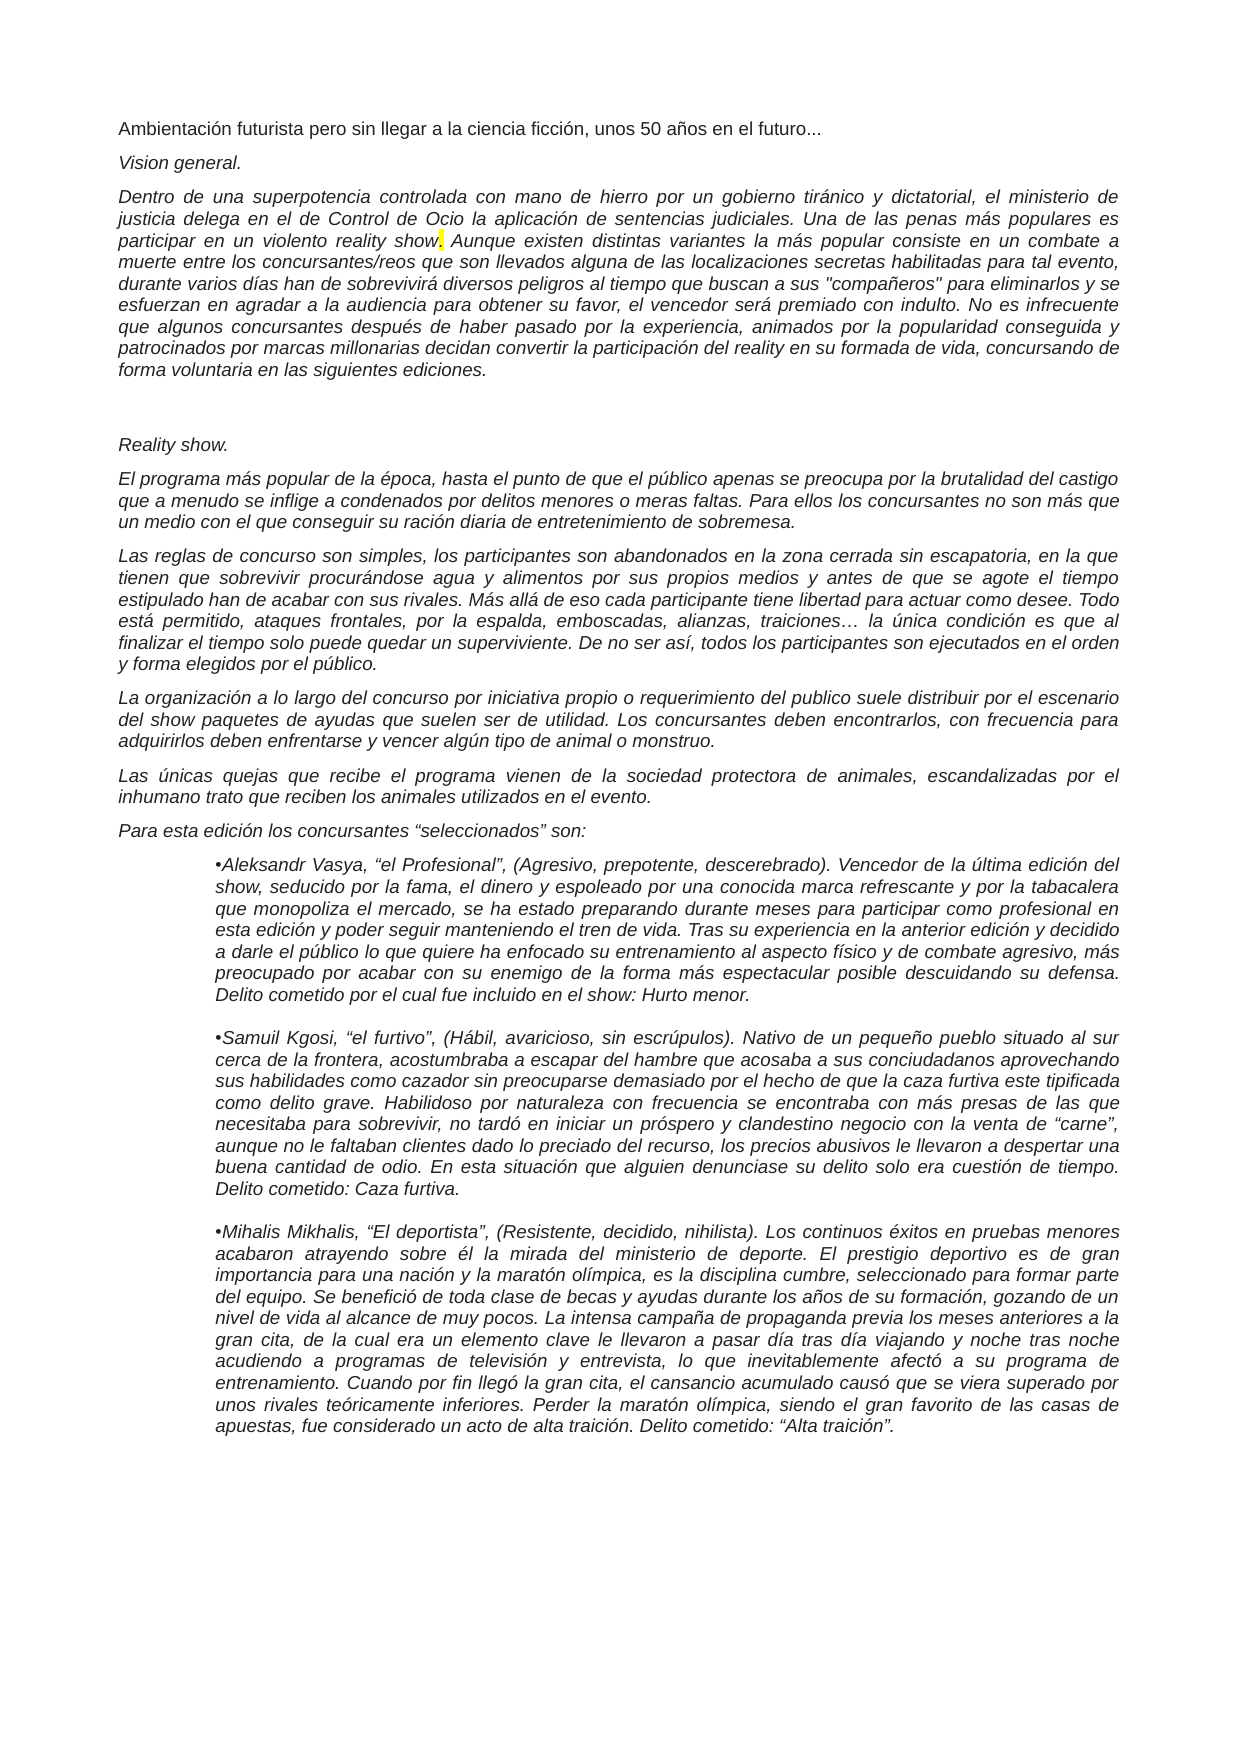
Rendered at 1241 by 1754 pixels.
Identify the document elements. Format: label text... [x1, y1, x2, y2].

text Ambientación futurista pero sin llegar a la ciencia ficción, unos 50 años en el futuro... [118, 118, 1122, 140]
text Para esta edición los concursantes “seleccionados” son: [118, 820, 1122, 842]
list Samuil Kgosi, “el furtivo”, (Hábil, avaricioso, sin escrúpulos). Nativo de un pequeño pueblo situado al sur cerca de la frontera, acostumbraba a escapar del hambre que acosaba a sus conciudadanos aprovechando sus habilidades como cazador sin preocuparse demasiado por el hecho de que la caza furtiva este tipificada como delito grave. Habilidoso por naturaleza con frecuencia se encontraba con más presas de las que necesitaba para sobrevivir, no tardó en iniciar un próspero y clandestino negocio con la venta de “carne”, aunque no le faltaban clientes dado lo preciado del recurso, los precios abusivos le llevaron a despertar una buena cantidad de odio. En esta situación que alguien denunciase su delito solo era cuestión de tiempo. Delito cometido: Caza furtiva. [142, 1027, 1122, 1199]
text La organización a lo largo del concurso por iniciativa propio o requerimiento del publico suele distribuir por el escenario del show paquetes de ayudas que suelen ser de utilidad. Los concursantes deben encontrarlos, con frecuencia para adquirirlos deben enfrentarse y vencer algún tipo de animal o monstruo. [118, 687, 1122, 752]
text Reality show. [118, 434, 1122, 456]
list Mihalis Mikhalis, “El deportista”, (Resistente, decidido, nihilista). Los continuos éxitos en pruebas menores acabaron atrayendo sobre él la mirada del ministerio de deporte. El prestigio deportivo es de gran importancia para una nación y la maratón olímpica, es la disciplina cumbre, seleccionado para formar parte del equipo. Se benefició de toda clase de becas y ayudas durante los años de su formación, gozando de un nivel de vida al alcance de muy pocos. La intensa campaña de propaganda previa los meses anteriores a la gran cita, de la cual era un elemento clave le llevaron a pasar día tras día viajando y noche tras noche acudiendo a programas de televisión y entrevista, lo que inevitablemente afectó a su programa de entrenamiento. Cuando por fin llegó la gran cita, el cansancio acumulado causó que se viera superado por unos rivales teóricamente inferiores. Perder la maratón olímpica, siendo el gran favorito de las casas de apuestas, fue considerado un acto de alta traición. Delito cometido: “Alta traición”. [142, 1221, 1122, 1437]
list Aleksandr Vasya, “el Profesional”, (Agresivo, prepotente, descerebrado). Vencedor de la última edición del show, seducido por la fama, el dinero y espoleado por una conocida marca refrescante y por la tabacalera que monopoliza el mercado, se ha estado preparando durante meses para participar como profesional en esta edición y poder seguir manteniendo el tren de vida. Tras su experiencia en la anterior edición y decidido a darle el público lo que quiere ha enfocado su entrenamiento al aspecto físico y de combate agresivo, más preocupado por acabar con su enemigo de la forma más espectacular posible descuidando su defensa. Delito cometido por el cual fue incluido en el show: Hurto menor. [142, 854, 1122, 1005]
text Las únicas quejas que recibe el programa vienen de la sociedad protectora de animales, escandalizadas por el inhumano trato que reciben los animales utilizados en el evento. [118, 764, 1122, 807]
text Las reglas de concurso son simples, los participantes son abandonados en la zona cerrada sin escapatoria, en la que tienen que sobrevivir procurándose agua y alimentos por sus propios medios y antes de que se agote el tiempo estipulado han de acabar con sus rivales. Más allá de eso cada participante tiene libertad para actuar como desee. Todo está permitido, ataques frontales, por la espalda, emboscadas, alianzas, traiciones… la única condición es que al finalizar el tiempo solo puede quedar un superviviente. De no ser así, todos los participantes son ejecutados en el orden y forma elegidos por el público. [118, 545, 1122, 675]
text El programa más popular de la época, hasta el punto de que el público apenas se preocupa por la brutalidad del castigo que a menudo se inflige a condenados por delitos menores o meras faltas. Para ellos los concursantes no son más que un medio con el que conseguir su ración diaria de entretenimiento de sobremesa. [118, 468, 1122, 533]
text Dentro de una superpotencia controlada con mano de hierro por un gobierno tiránico y dictatorial, el ministerio de justicia delega en el de Control de Ocio la aplicación de sentencias judiciales. Una de las penas más populares es participar en un violento reality show. Aunque existen distintas variantes la más popular consiste en un combate a muerte entre los concursantes/reos que son llevados alguna de las localizaciones secretas habilitadas para tal evento, durante varios días han de sobrevivirá diversos peligros al tiempo que buscan a sus "compañeros" para eliminarlos y se esfuerzan en agradar a la audiencia para obtener su favor, el vencedor será premiado con indulto. No es infrecuente que algunos concursantes después de haber pasado por la experiencia, animados por la popularidad conseguida y patrocinados por marcas millonarias decidan convertir la participación del reality en su formada de vida, concursando de forma voluntaria en las siguientes ediciones. [118, 186, 1122, 380]
text Vision general. [118, 152, 1122, 174]
